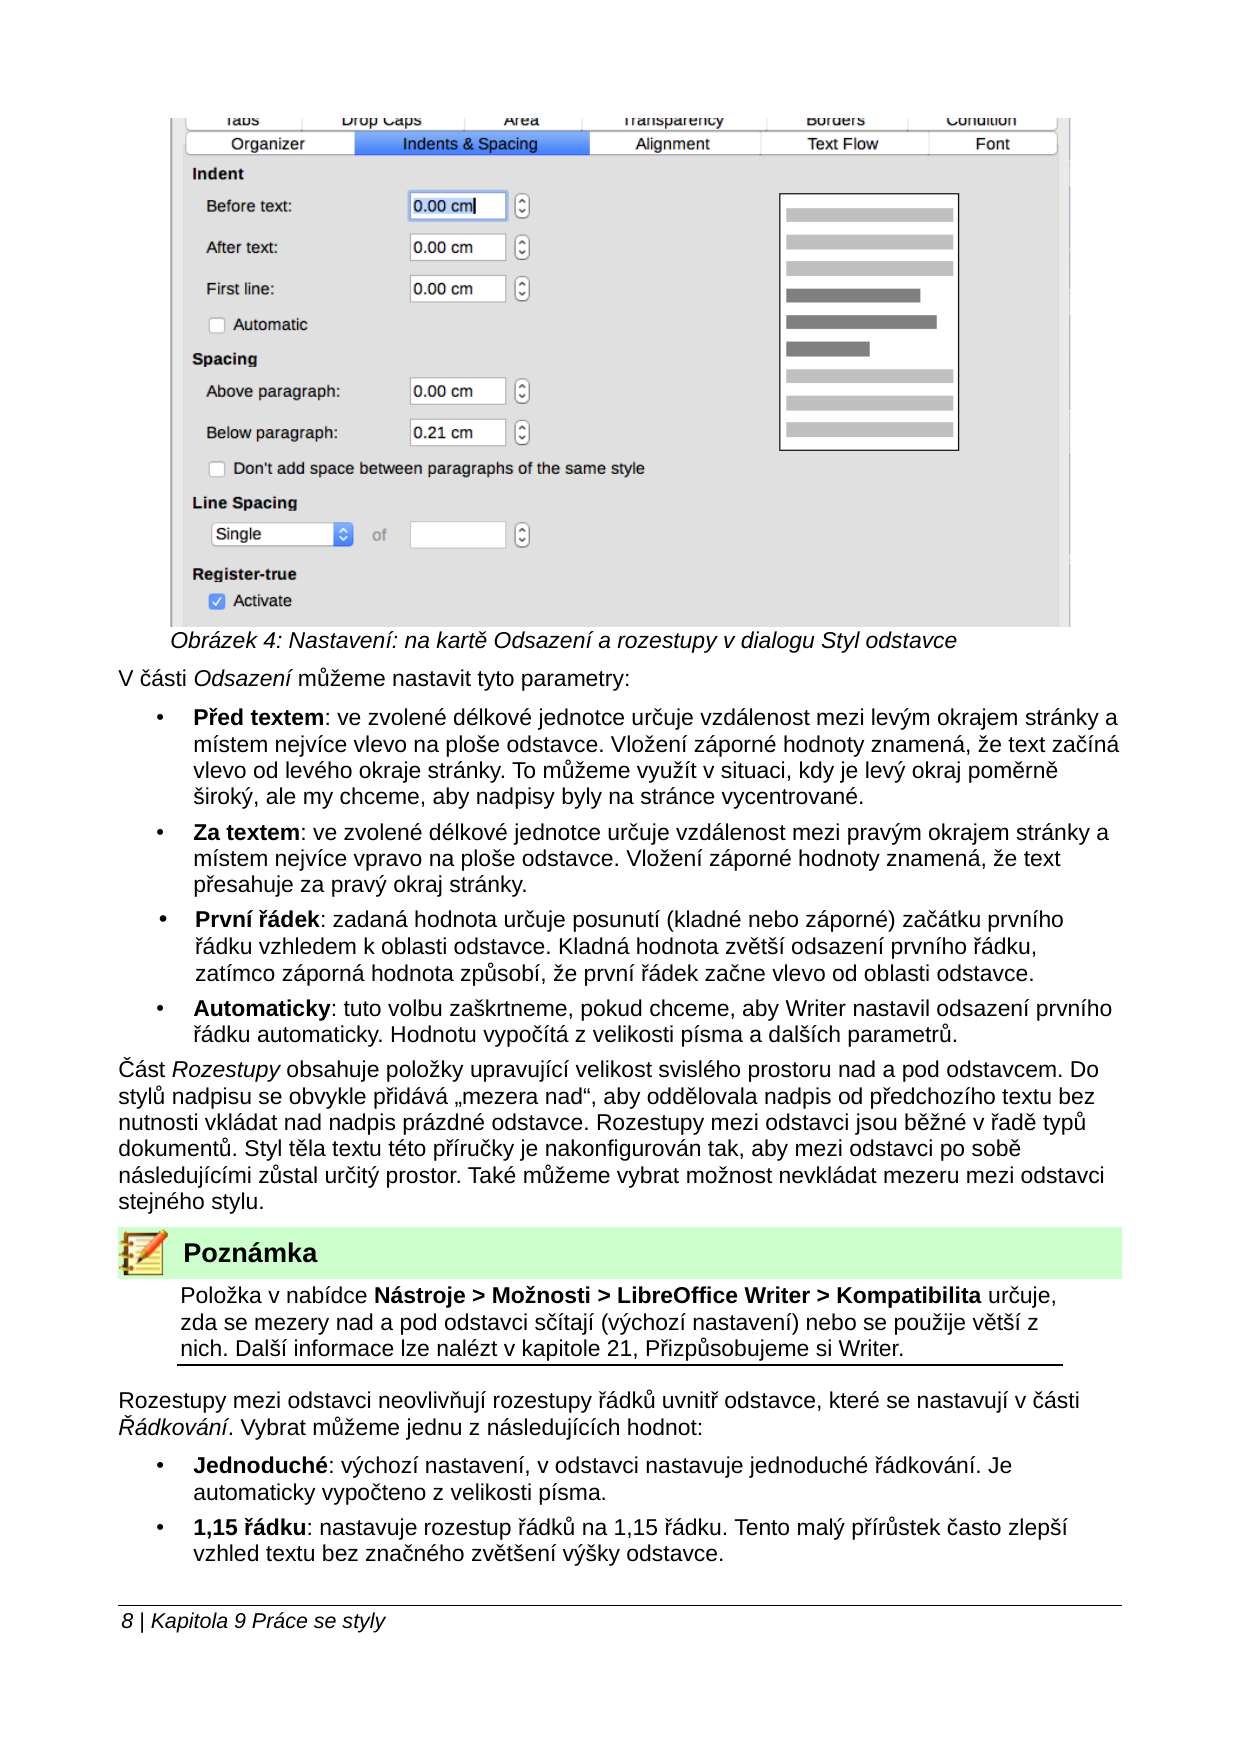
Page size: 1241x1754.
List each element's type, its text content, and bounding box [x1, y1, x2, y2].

list V části Odsazení můžeme nastavit tyto parametry: [118, 665, 1122, 692]
list Před textem: ve zvolené délkové jednotce určuje vzdálenost mezi levým okrajem stránky a místem nejvíce vlevo na ploše odstavce. Vložení záporné hodnoty znamená, že text začíná vlevo od levého okraje stránky. To můžeme využít v situaci, kdy je levý okraj poměrně široký, ale my chceme, aby nadpisy byly na stránce vycentrované. [156, 704, 1122, 809]
text Obrázek 4: Nastavení: na kartě Odsazení a rozestupy v dialogu Styl odstavce [170, 627, 1070, 653]
list Za textem: ve zvolené délkové jednotce určuje vzdálenost mezi pravým okrajem stránky a místem nejvíce vpravo na ploše odstavce. Vložení záporné hodnoty znamená, že text přesahuje za pravý okraj stránky. [156, 818, 1122, 897]
text Položka v nabídce Nástroje > Možnosti > LibreOffice Writer > Kompatibilita určuje, zda se mezery nad a pod odstavci sčítají (výchozí nastavení) nebo se použije větší z nich. Další informace lze nalézt v kapitole 21, Přizpůsobujeme si Writer. [177, 1279, 1063, 1364]
picture [170, 118, 1071, 627]
subtitle Poznámka [118, 1227, 1122, 1279]
list 1,15 řádku: nastavuje rozestup řádků na 1,15 řádku. Tento malý přírůstek často zlepší vzhled textu bez značného zvětšení výšky odstavce. [156, 1514, 1122, 1567]
list První řádek: zadaná hodnota určuje posunutí (kladné nebo záporné) začátku prvního řádku vzhledem k oblasti odstavce. Kladná hodnota zvětší odsazení prvního řádku, zatímco záporná hodnota způsobí, že první řádek začne vlevo od oblasti odstavce. [156, 906, 1122, 986]
text Část Rozestupy obsahuje položky upravující velikost svislého prostoru nad a pod odstavcem. Do stylů nadpisu se obvykle přidává „mezera nad“, aby oddělovala nadpis od předchozího textu bez nutnosti vkládat nad nadpis prázdné odstavce. Rozestupy mezi odstavci jsou běžné v řadě typů dokumentů. Styl těla textu této příručky je nakonfigurován tak, aby mezi odstavci po sobě následujícími zůstal určitý prostor. Také můžeme vybrat možnost nevkládat mezeru mezi odstavci stejného stylu. [118, 1056, 1122, 1214]
list Rozestupy mezi odstavci neovlivňují rozestupy řádků uvnitř odstavce, které se nastavují v části Řádkování. Vybrat můžeme jednu z následujících hodnot: [118, 1387, 1122, 1440]
list Automaticky: tuto volbu zaškrtneme, pokud chceme, aby Writer nastavil odsazení prvního řádku automaticky. Hodnotu vypočítá z velikosti písma a dalších parametrů. [156, 995, 1122, 1047]
list Jednoduché: výchozí nastavení, v odstavci nastavuje jednoduché řádkování. Je automaticky vypočteno z velikosti písma. [156, 1452, 1122, 1505]
picture [119, 1228, 170, 1279]
